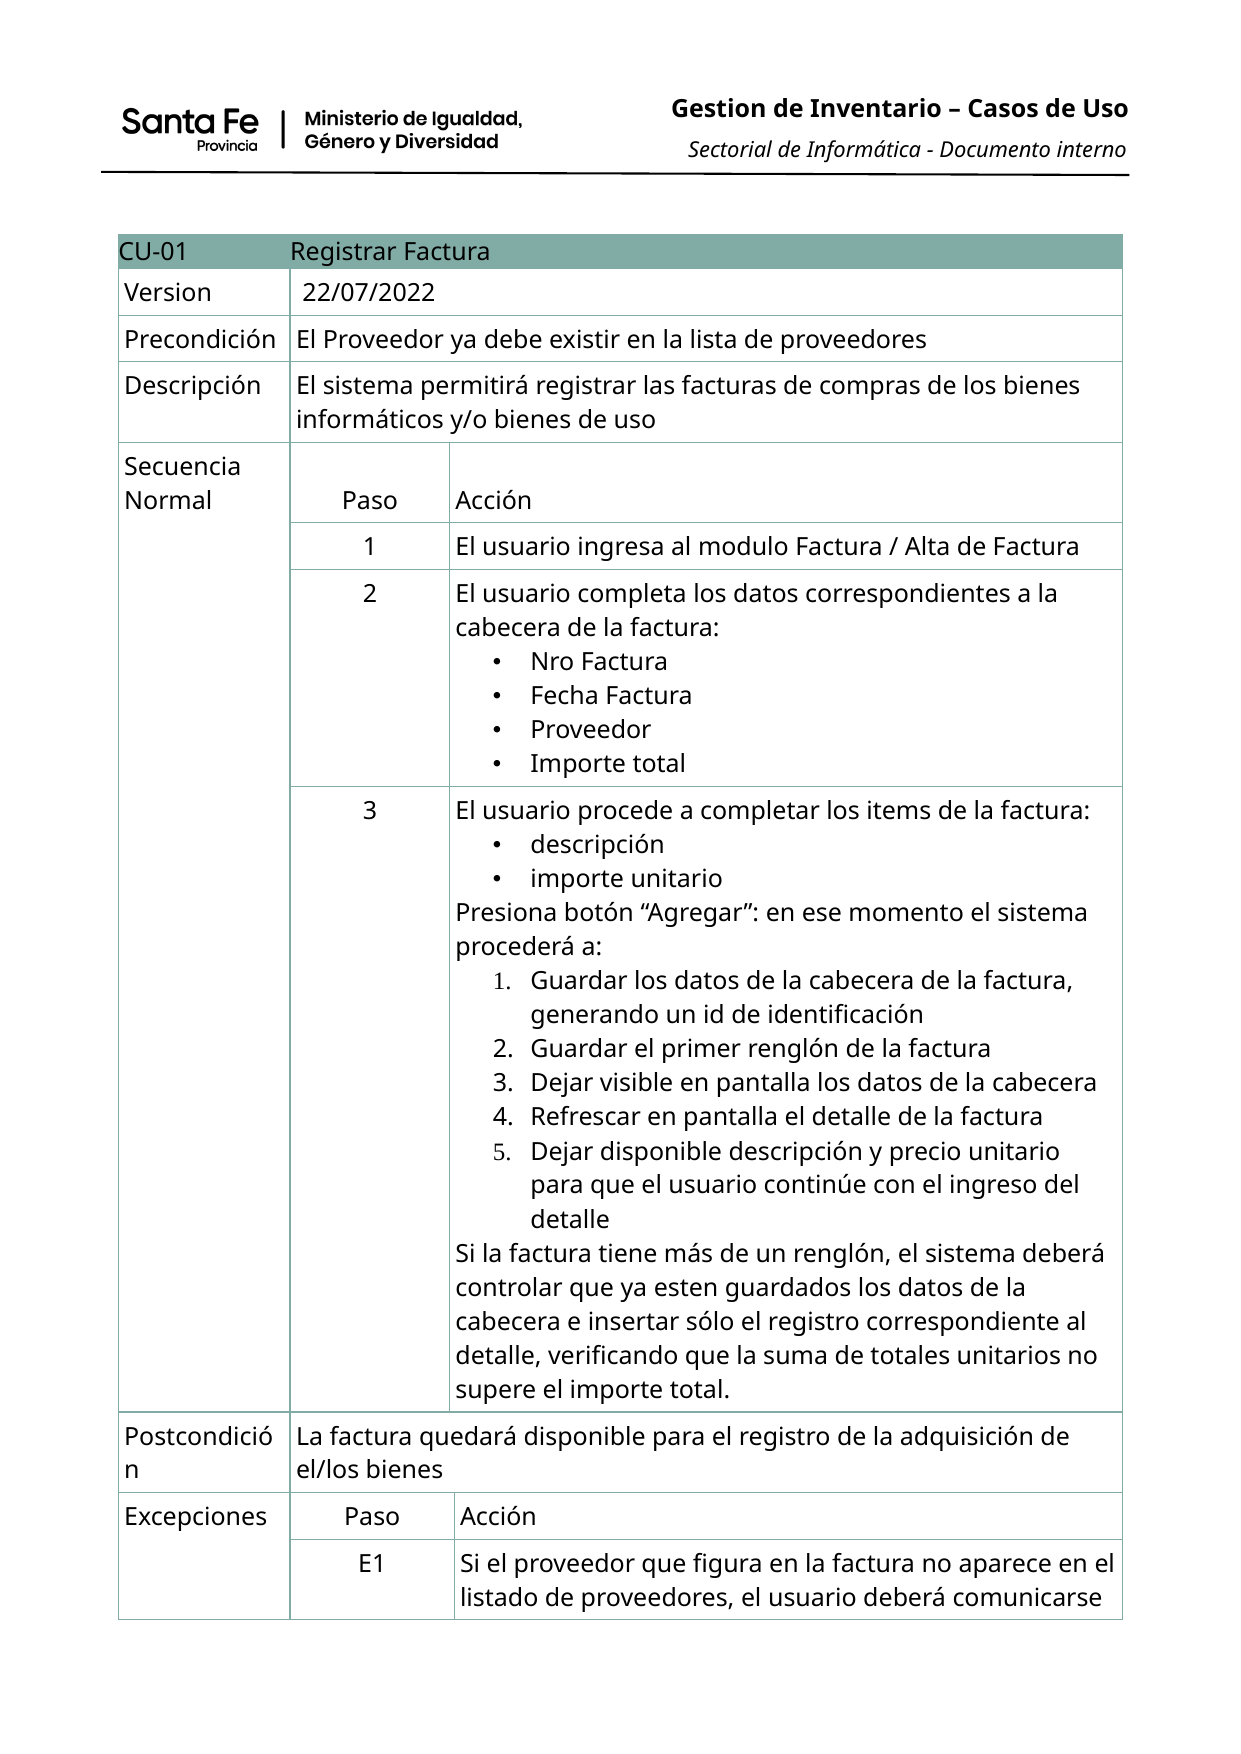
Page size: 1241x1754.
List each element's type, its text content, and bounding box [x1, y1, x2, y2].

table_cell 22/07/2022 [291, 269, 1122, 314]
picture [102, 91, 550, 162]
table_cell E1 [291, 1540, 454, 1619]
table_cell Acción [450, 443, 1122, 522]
table_cell El usuario procede a completar los items de la factura: descripción importe unitario Presiona botón “Agregar”: en ese momento el sistema procederá a: Guardar los datos de la cabecera de la factura, generando un id de identificación Guardar el primer renglón de la factura Dejar visible en pantalla los datos de la cabecera Refrescar en pantalla el detalle de la factura Dejar disponible descripción y precio unitario para que el usuario continúe con el ingreso del detalle Si la factura tiene más de un renglón, el sistema deberá controlar que ya esten guardados los datos de la cabecera e insertar sólo el registro correspondiente al detalle, verificando que la suma de totales unitarios no supere el importe total. [450, 787, 1122, 1411]
table_cell Excepciones [119, 1493, 289, 1538]
table_cell Postcondición [119, 1413, 289, 1492]
table_cell Secuencia Normal [119, 443, 289, 522]
table_cell El usuario completa los datos correspondientes a la cabecera de la factura: Nro Factura Fecha Factura Proveedor Importe total [450, 570, 1122, 786]
table_cell Precondición [119, 316, 289, 361]
table_cell Version [119, 269, 289, 314]
table_header CU-01 [118, 234, 290, 268]
table_cell Descripción [119, 362, 289, 442]
table_cell [119, 1539, 289, 1619]
table_cell Acción [455, 1493, 1122, 1538]
table_cell El Proveedor ya debe existir en la lista de proveedores [291, 316, 1122, 361]
table_cell [119, 522, 289, 569]
table_header Registrar Factura [290, 234, 1123, 268]
table_cell 2 [291, 570, 449, 786]
table_cell El usuario ingresa al modulo Factura / Alta de Factura [450, 523, 1122, 569]
table_cell Si el proveedor que figura en la factura no aparece en el listado de proveedores, el usuario deberá comunicarse [455, 1540, 1122, 1619]
table_cell El sistema permitirá registrar las facturas de compras de los bienes informáticos y/o bienes de uso [291, 362, 1122, 442]
table_cell [119, 569, 289, 786]
table_cell La factura quedará disponible para el registro de la adquisición de el/los bienes [291, 1413, 1122, 1492]
table_cell [119, 786, 289, 1411]
table_cell 1 [291, 523, 449, 569]
table_cell Paso [291, 1493, 454, 1538]
table_cell Paso [291, 443, 449, 522]
table_cell 3 [291, 787, 449, 1411]
